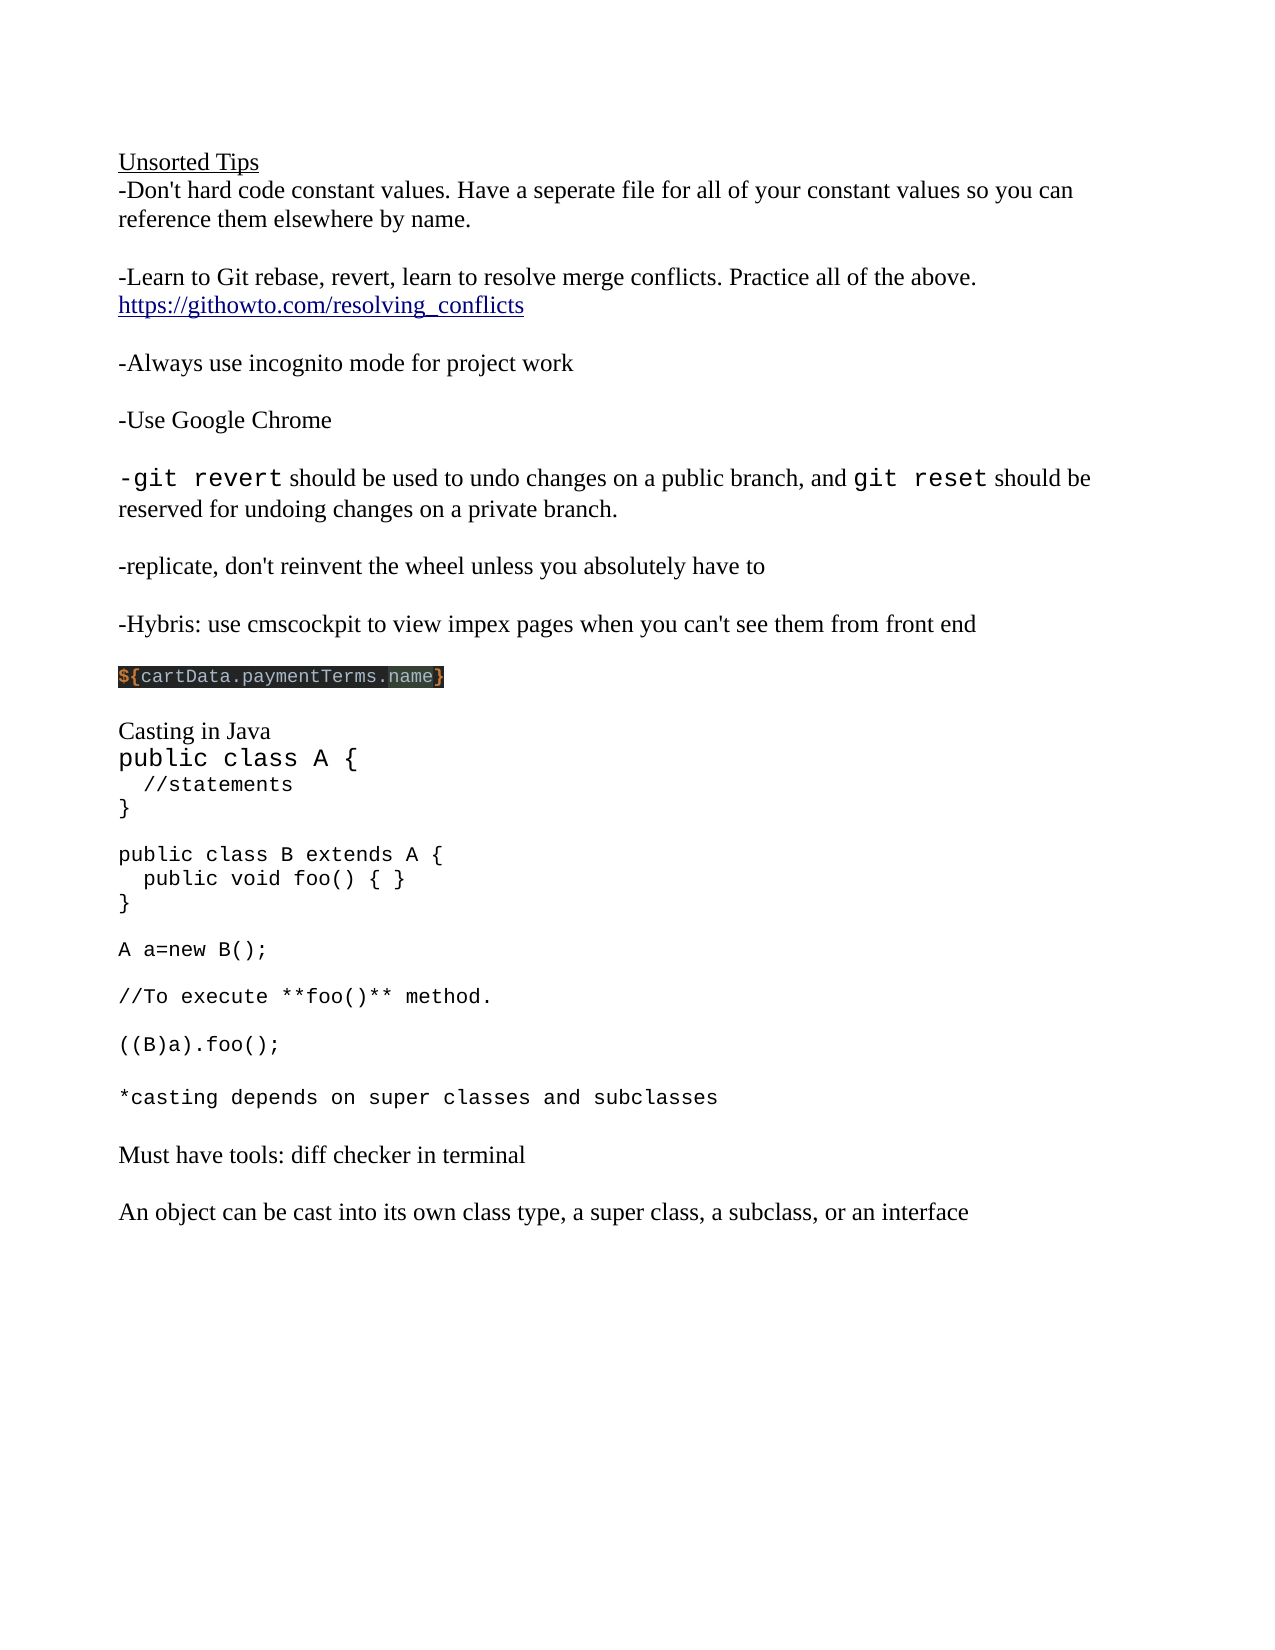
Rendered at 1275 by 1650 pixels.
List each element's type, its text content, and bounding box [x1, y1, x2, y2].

text A a=new B(); [118, 939, 1157, 963]
text ${cartData.paymentTerms.name} [118, 666, 1157, 688]
text ((B)a).foo(); [118, 1034, 1157, 1057]
text Unsorted Tips [118, 147, 1157, 176]
text } [118, 797, 1157, 821]
text -Always use incognito mode for project work [118, 348, 1157, 377]
text public class B extends A { [118, 844, 1157, 868]
text -replicate, don't reinvent the wheel unless you absolutely have to [118, 551, 1157, 580]
text } [118, 892, 1157, 915]
text public void foo() { } [118, 868, 1157, 892]
text -Use Google Chrome [118, 406, 1157, 434]
text Casting in Java [118, 716, 1157, 745]
text //statements [118, 773, 1157, 797]
text https://githowto.com/resolving_conflicts [118, 291, 1157, 319]
text -Hybris: use cmscockpit to view impex pages when you can't see them from front end [118, 609, 1157, 638]
text *casting depends on super classes and subclasses [118, 1087, 1157, 1110]
text An object can be cast into its own class type, a super class, a subclass, or an interface [118, 1197, 1157, 1226]
text public class A { [118, 745, 1157, 773]
text -git revert should be used to undo changes on a public branch, and git reset should be reserved for undoing changes on a private branch. [118, 463, 1157, 523]
text //To execute **foo()** method. [118, 986, 1157, 1010]
text Must have tools: diff checker in terminal [118, 1140, 1157, 1169]
text -Don't hard code constant values. Have a seperate file for all of your constant values so you can reference them elsewhere by name. [118, 176, 1157, 233]
text -Learn to Git rebase, revert, learn to resolve merge conflicts. Practice all of the above. [118, 262, 1157, 291]
